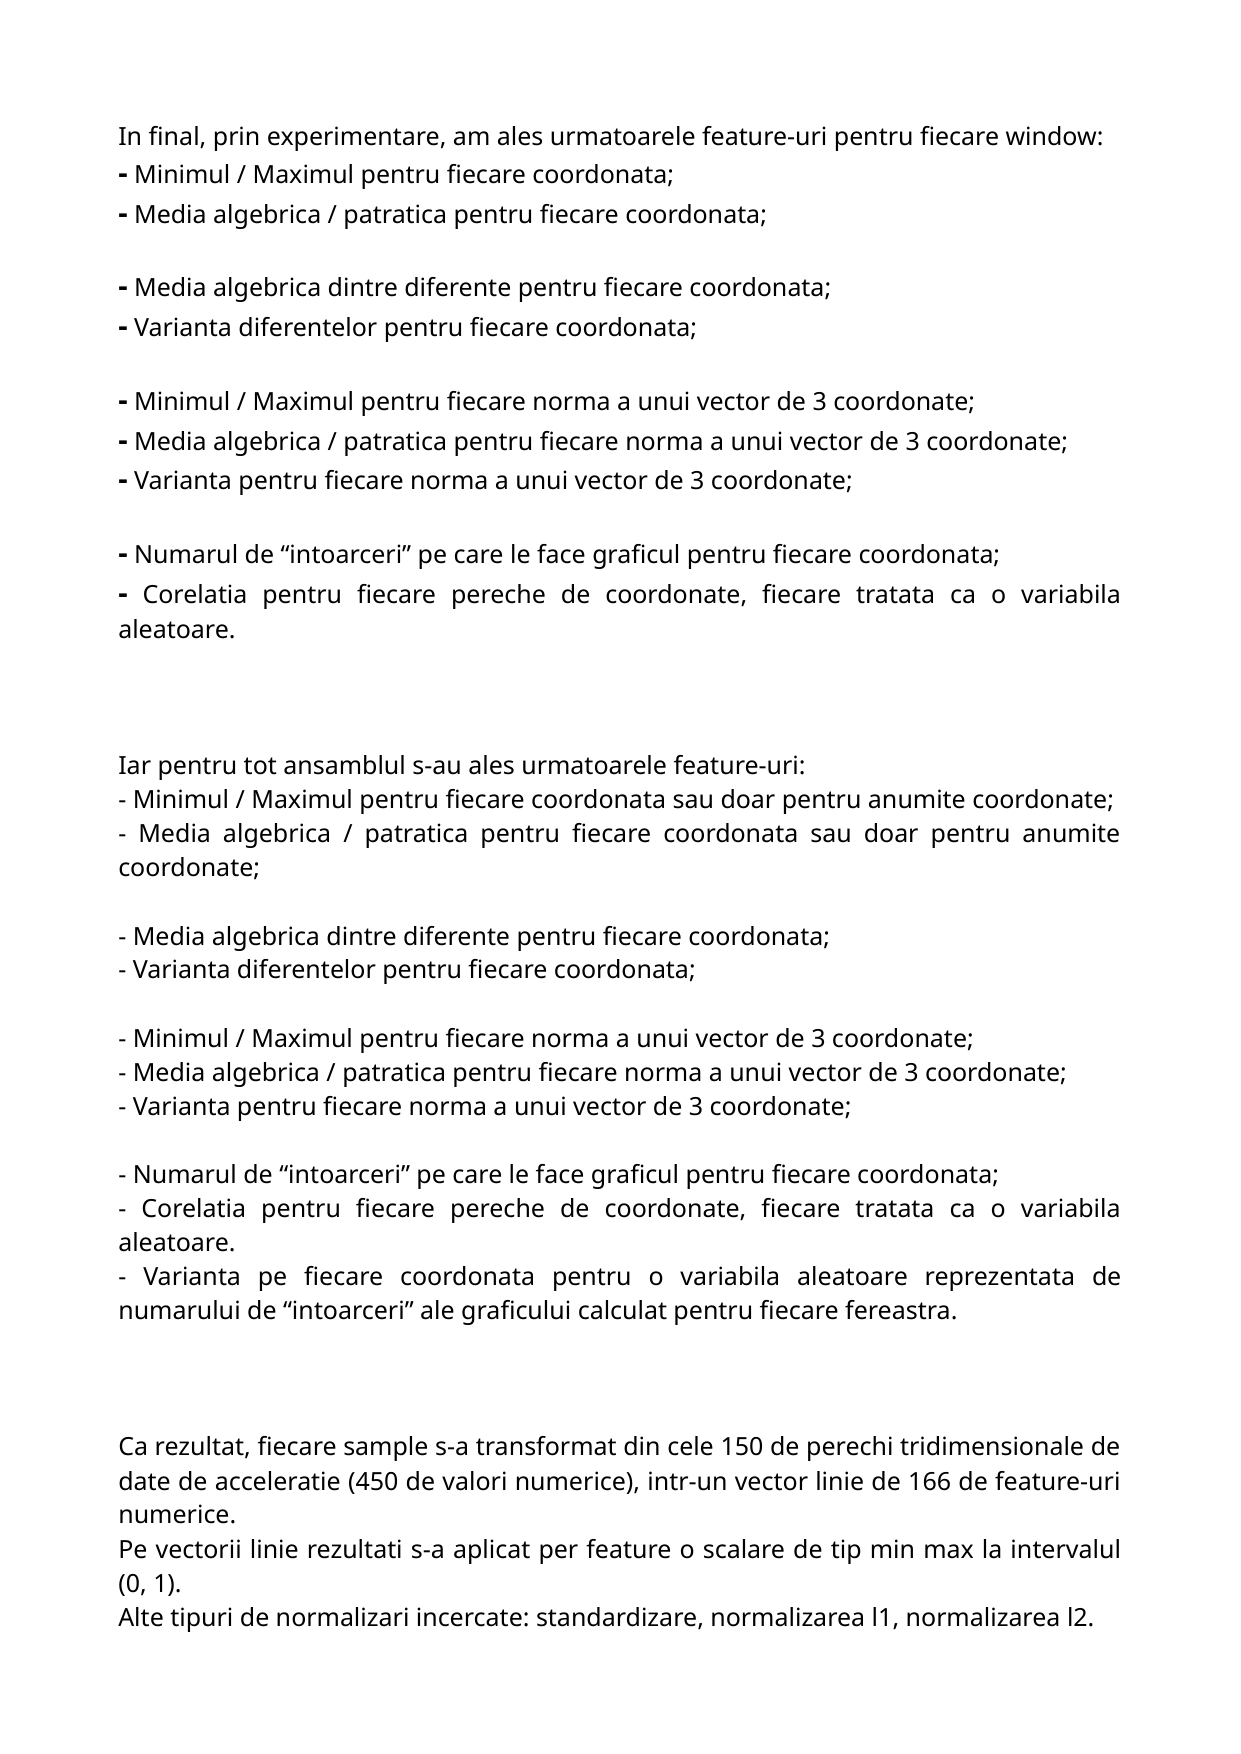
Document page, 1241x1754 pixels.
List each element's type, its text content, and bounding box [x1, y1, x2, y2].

text - Minimul / Maximul pentru fiecare norma a unui vector de 3 coordonate; [118, 379, 1122, 419]
text - Corelatia pentru fiecare pereche de coordonate, fiecare tratata ca o variabila aleatoare. [118, 1191, 1122, 1259]
text - Corelatia pentru fiecare pereche de coordonate, fiecare tratata ca o variabila aleatoare. [118, 572, 1122, 646]
text - Varianta diferentelor pentru fiecare coordonata; [118, 305, 1122, 345]
text - Varianta pentru fiecare norma a unui vector de 3 coordonate; [118, 1088, 1122, 1122]
text - Media algebrica / patratica pentru fiecare coordonata; [118, 192, 1122, 232]
text Alte tipuri de normalizari incercate: standardizare, normalizarea l1, normalizarea l2. [118, 1599, 1122, 1633]
text - Minimul / Maximul pentru fiecare norma a unui vector de 3 coordonate; [118, 1020, 1122, 1054]
text - Media algebrica / patratica pentru fiecare norma a unui vector de 3 coordonate; [118, 419, 1122, 458]
text Ca rezultat, fiecare sample s-a transformat din cele 150 de perechi tridimensionale de date de acceleratie (450 de valori numerice), intr-un vector linie de 166 de feature-uri numerice. [118, 1429, 1122, 1531]
text Pe vectorii linie rezultati s-a aplicat per feature o scalare de tip min max la intervalul (0, 1). [118, 1531, 1122, 1599]
text - Media algebrica dintre diferente pentru fiecare coordonata; [118, 266, 1122, 305]
text - Minimul / Maximul pentru fiecare coordonata; [118, 152, 1122, 192]
text In final, prin experimentare, am ales urmatoarele feature-uri pentru fiecare window: [118, 118, 1122, 152]
text - Varianta pentru fiecare norma a unui vector de 3 coordonate; [118, 458, 1122, 498]
text - Media algebrica / patratica pentru fiecare coordonata sau doar pentru anumite coordonate; [118, 816, 1122, 884]
text Iar pentru tot ansamblul s-au ales urmatoarele feature-uri: [118, 748, 1122, 782]
text - Varianta diferentelor pentru fiecare coordonata; [118, 952, 1122, 986]
text - Media algebrica / patratica pentru fiecare norma a unui vector de 3 coordonate; [118, 1054, 1122, 1088]
text - Numarul de “intoarceri” pe care le face graficul pentru fiecare coordonata; [118, 1157, 1122, 1191]
text - Minimul / Maximul pentru fiecare coordonata sau doar pentru anumite coordonate; [118, 782, 1122, 816]
text - Numarul de “intoarceri” pe care le face graficul pentru fiecare coordonata; [118, 532, 1122, 572]
text - Varianta pe fiecare coordonata pentru o variabila aleatoare reprezentata de numarului de “intoarceri” ale graficului calculat pentru fiecare fereastra. [118, 1259, 1122, 1327]
text - Media algebrica dintre diferente pentru fiecare coordonata; [118, 918, 1122, 952]
